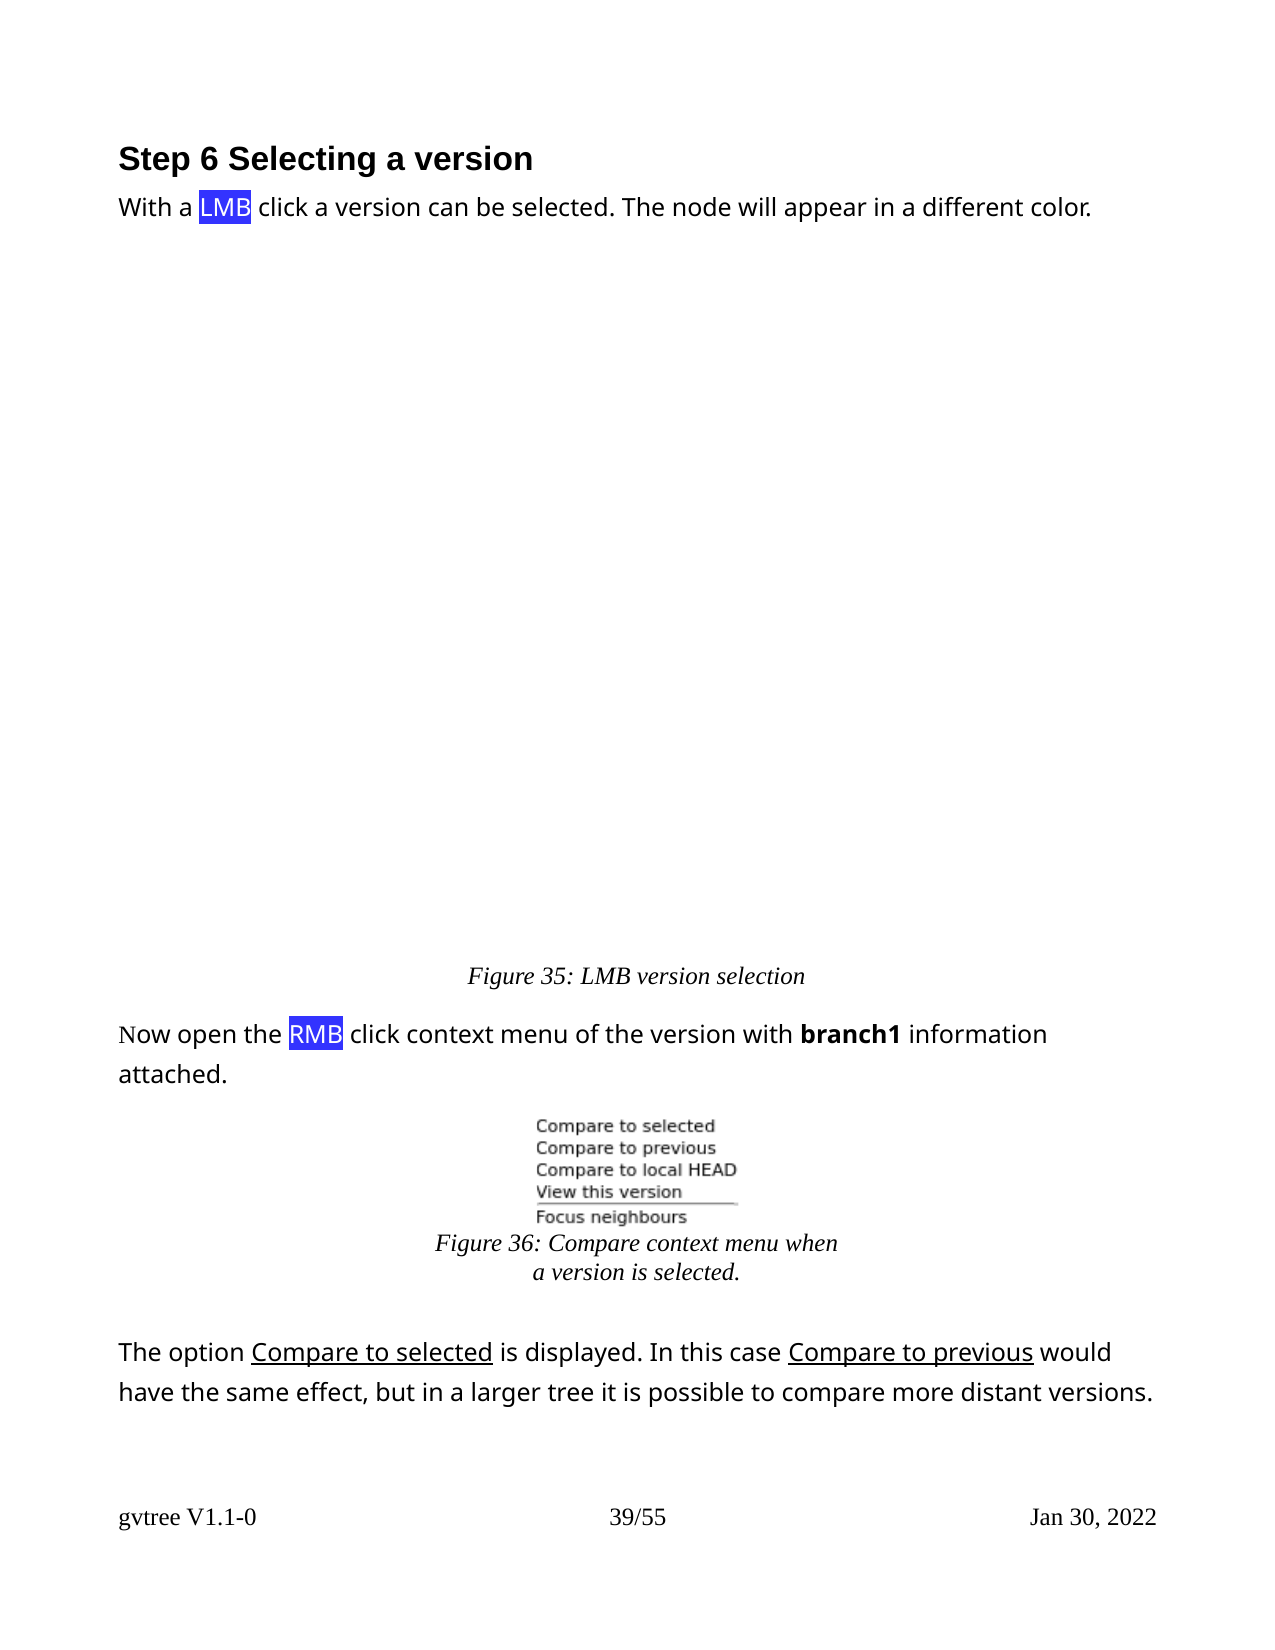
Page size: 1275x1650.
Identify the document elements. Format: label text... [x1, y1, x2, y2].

text Figure 36: Compare context menu when a version is selected. [433, 1128, 841, 1285]
text [118, 258, 1157, 271]
text Now open the RMB click context menu of the version with branch1 information attached. [118, 990, 1157, 1091]
text With a LMB click a version can be selected. The node will appear in a different color. [118, 190, 1157, 224]
text Figure 35: LMB version selection [118, 271, 1157, 990]
picture [536, 1115, 739, 1228]
subtitle Step 6 Selecting a version [118, 139, 1157, 178]
text The option Compare to selected is displayed. In this case Compare to previous would have the same effect, but in a larger tree it is possible to compare more distant versions. [118, 1334, 1157, 1409]
